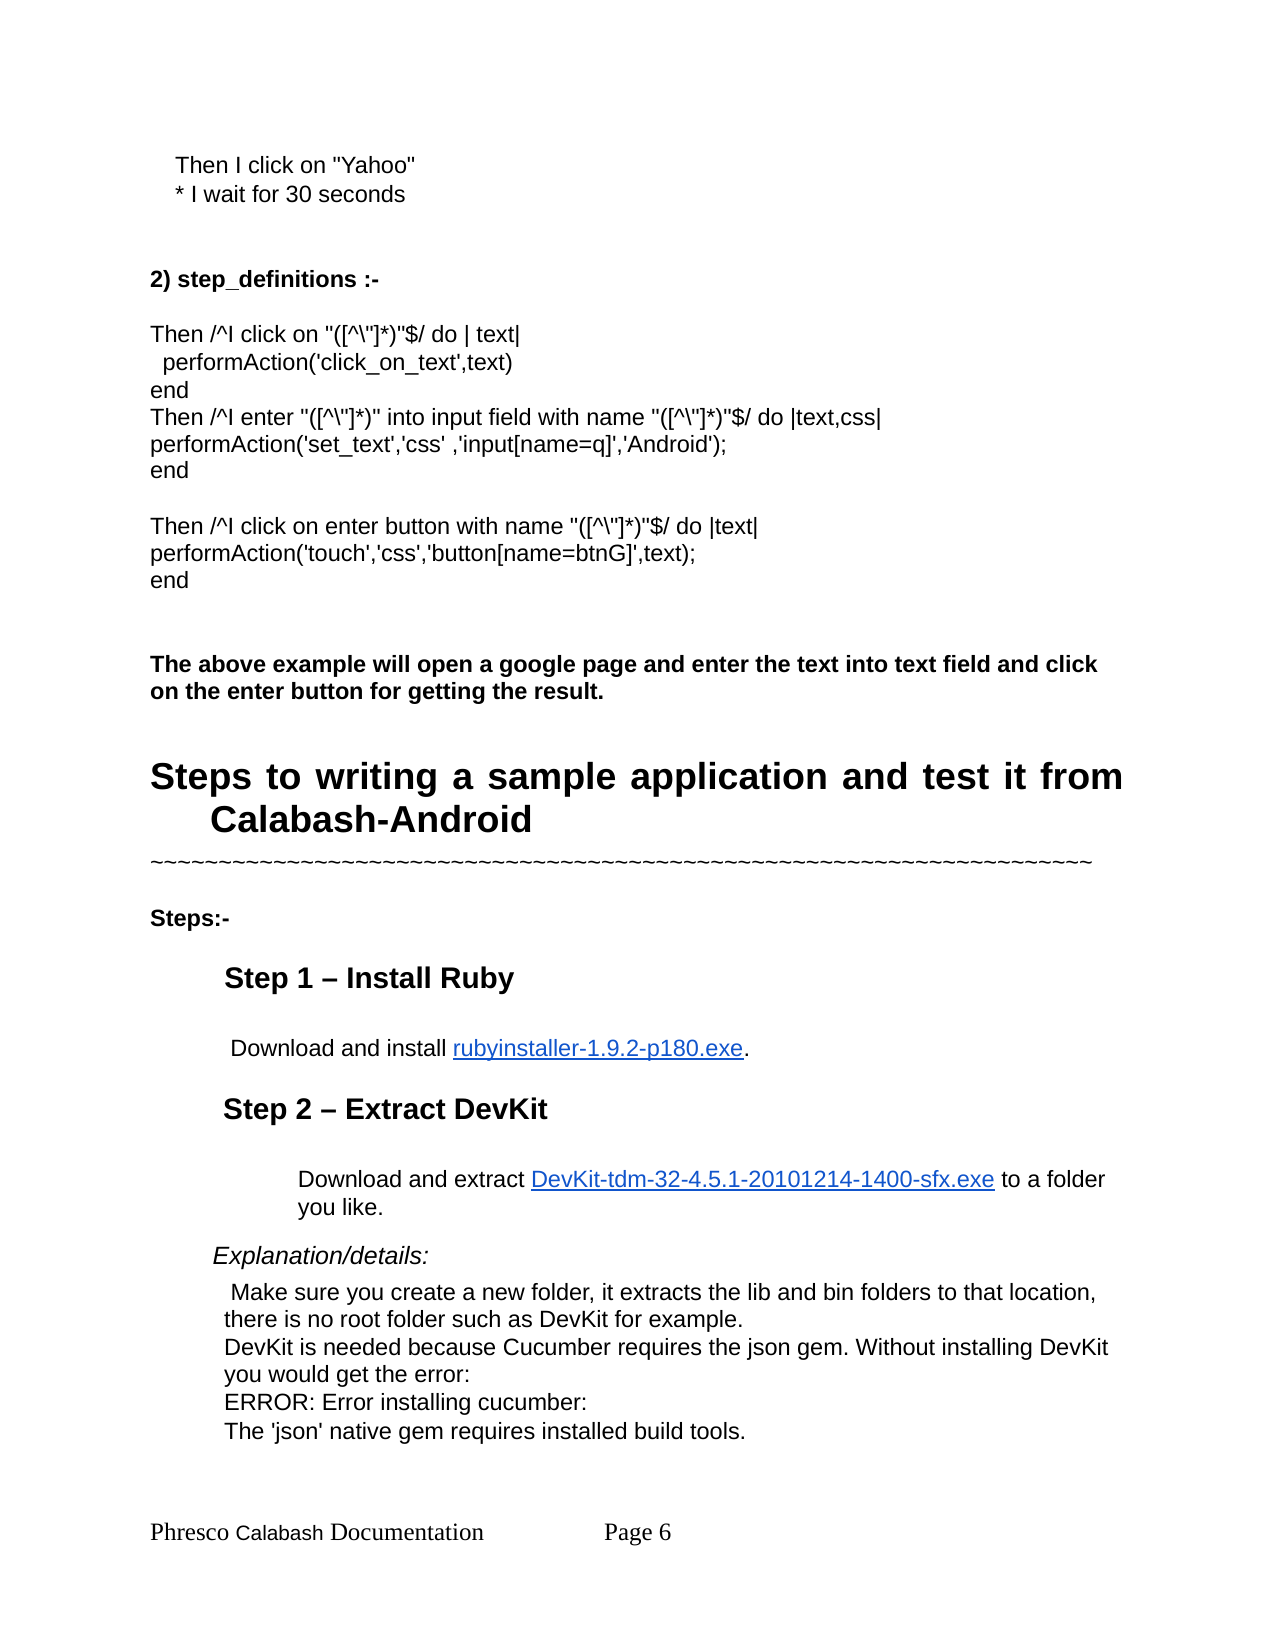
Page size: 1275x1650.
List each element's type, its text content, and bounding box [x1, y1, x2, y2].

subtitle Step 1 – Install Ruby [150, 960, 1125, 994]
text ~~~~~~~~~~~~~~~~~~~~~~~~~~~~~~~~~~~~~~~~~~~~~~~~~~~~~~~~~~~~~~~~~~~~~ Steps:- [150, 848, 1125, 931]
subtitle Explanation/details: [150, 1241, 1125, 1270]
text Then I click on "Yahoo" * I wait for 30 seconds 2) step_definitions :- Then /^I click on "([^\"]*)"$/ do | text| performAction('click_on_text',text) end Then /^I enter "([^\"]*)" into input field with name "([^\"]*)"$/ do |text,css| performAction('set_text','css' ,'input[name=q]','Android'); end Then /^I click on enter button with name "([^\"]*)"$/ do |text| performAction('touch','css','button[name=btnG]',text); end The above example will open a google page and enter the text into text field and click on the enter button for getting the result. [150, 150, 1125, 733]
text Make sure you create a new folder, it extracts the lib and bin folders to that location, there is no root folder such as DevKit for example. DevKit is needed because Cucumber requires the json gem. Without installing DevKit you would get the error: ERROR: Error installing cucumber: The 'json' native gem requires installed build tools. [150, 1278, 1125, 1445]
text Download and install rubyinstaller-1.9.2-p180.exe. [150, 1005, 1125, 1062]
subtitle Step 2 – Extract DevKit [150, 1091, 1125, 1125]
text Download and extract DevKit-tdm-32-4.5.1-20101214-1400-sfx.exe to a folder you like. [150, 1136, 1125, 1220]
subtitle Steps to writing a sample application and test it from Calabash-Android [150, 754, 1125, 840]
